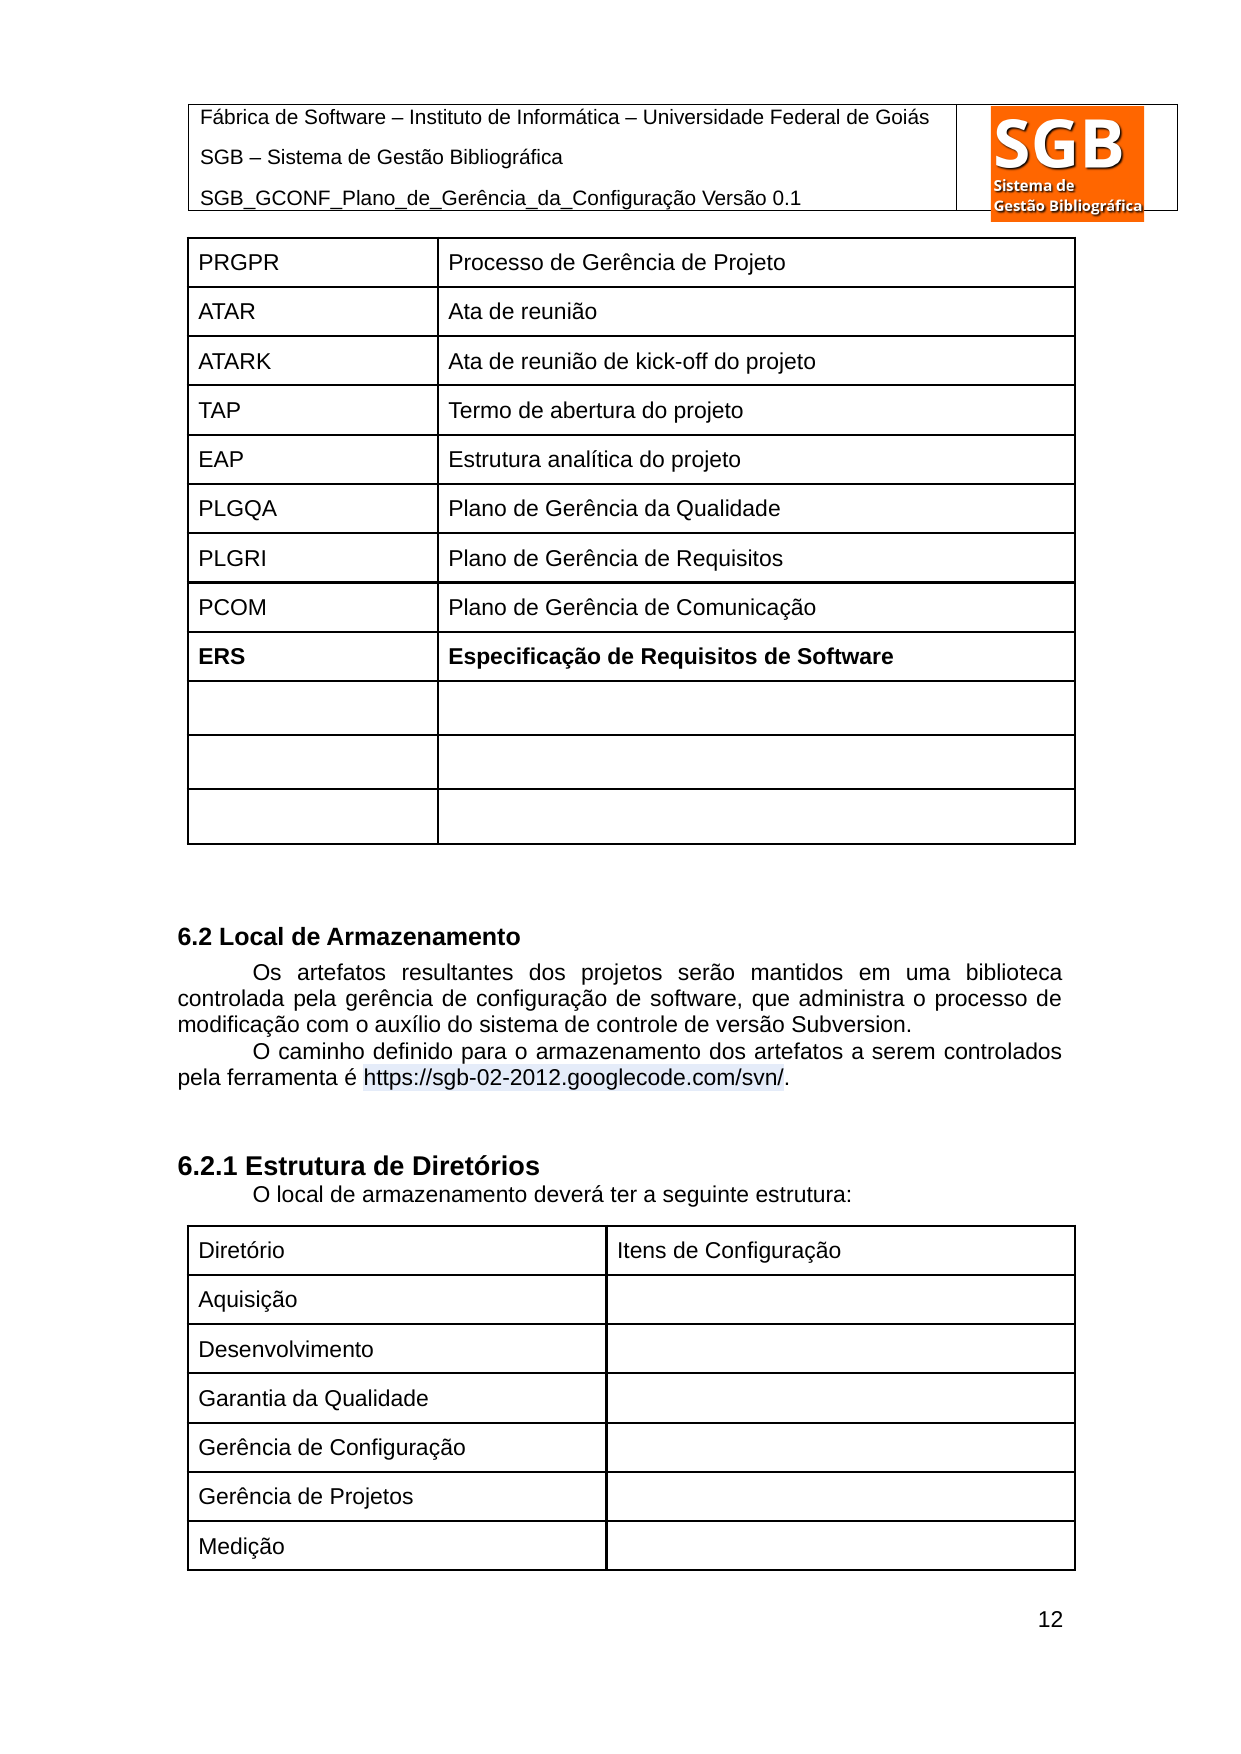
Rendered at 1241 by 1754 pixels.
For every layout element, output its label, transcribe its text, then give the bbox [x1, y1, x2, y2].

table_cell ATARK [189, 337, 437, 384]
table_cell Especificação de Requisitos de Software [439, 633, 1074, 680]
table_cell Aquisição [189, 1276, 605, 1323]
text O local de armazenamento deverá ter a seguinte estrutura: [177, 1181, 1063, 1208]
table_cell ATAR [189, 288, 437, 335]
table_header Diretório [189, 1227, 605, 1274]
text Os artefatos resultantes dos projetos serão mantidos em uma biblioteca controlada pela gerência de configuração de software, que administra o processo de modificação com o auxílio do sistema de controle de versão Subversion. [177, 959, 1063, 1038]
table_cell [608, 1424, 1074, 1471]
table_cell [439, 682, 1074, 734]
table_cell PRGPR [189, 239, 437, 286]
table_cell [608, 1473, 1074, 1520]
subtitle 6.2.1 Estrutura de Diretórios [177, 1150, 1063, 1181]
table_cell Plano de Gerência de Requisitos [439, 534, 1074, 581]
table_cell Medição [189, 1522, 605, 1569]
table_cell [608, 1276, 1074, 1323]
table_cell Processo de Gerência de Projeto [439, 239, 1074, 286]
table_cell Plano de Gerência da Qualidade [439, 485, 1074, 532]
table_cell [608, 1325, 1074, 1372]
table_cell [189, 790, 437, 842]
table_cell Desenvolvimento [189, 1325, 605, 1372]
table_cell Gerência de Projetos [189, 1473, 605, 1520]
subtitle 6.2 Local de Armazenamento [177, 922, 1063, 950]
table_cell EAP [189, 436, 437, 483]
table_cell Ata de reunião [439, 288, 1074, 335]
table_cell [608, 1522, 1074, 1569]
table_cell Ata de reunião de kick-off do projeto [439, 337, 1074, 384]
table_cell Estrutura analítica do projeto [439, 436, 1074, 483]
table_cell Gerência de Configuração [189, 1424, 605, 1471]
table_cell [439, 736, 1074, 788]
table_cell Garantia da Qualidade [189, 1374, 605, 1422]
table_cell PLGRI [189, 534, 437, 581]
table_cell [608, 1374, 1074, 1422]
table_cell PCOM [189, 584, 437, 631]
table_cell [439, 790, 1074, 842]
table_cell [189, 736, 437, 788]
table_cell [189, 682, 437, 734]
table_cell PLGQA [189, 485, 437, 532]
table_cell ERS [189, 633, 437, 680]
table_cell Plano de Gerência de Comunicação [439, 584, 1074, 631]
table_header Itens de Configuração [608, 1227, 1074, 1274]
table_cell Termo de abertura do projeto [439, 386, 1074, 434]
text O caminho definido para o armazenamento dos artefatos a serem controlados pela ferramenta é https://sgb-02-2012.googlecode.com/svn/. [177, 1038, 1063, 1091]
table_cell TAP [189, 386, 437, 434]
